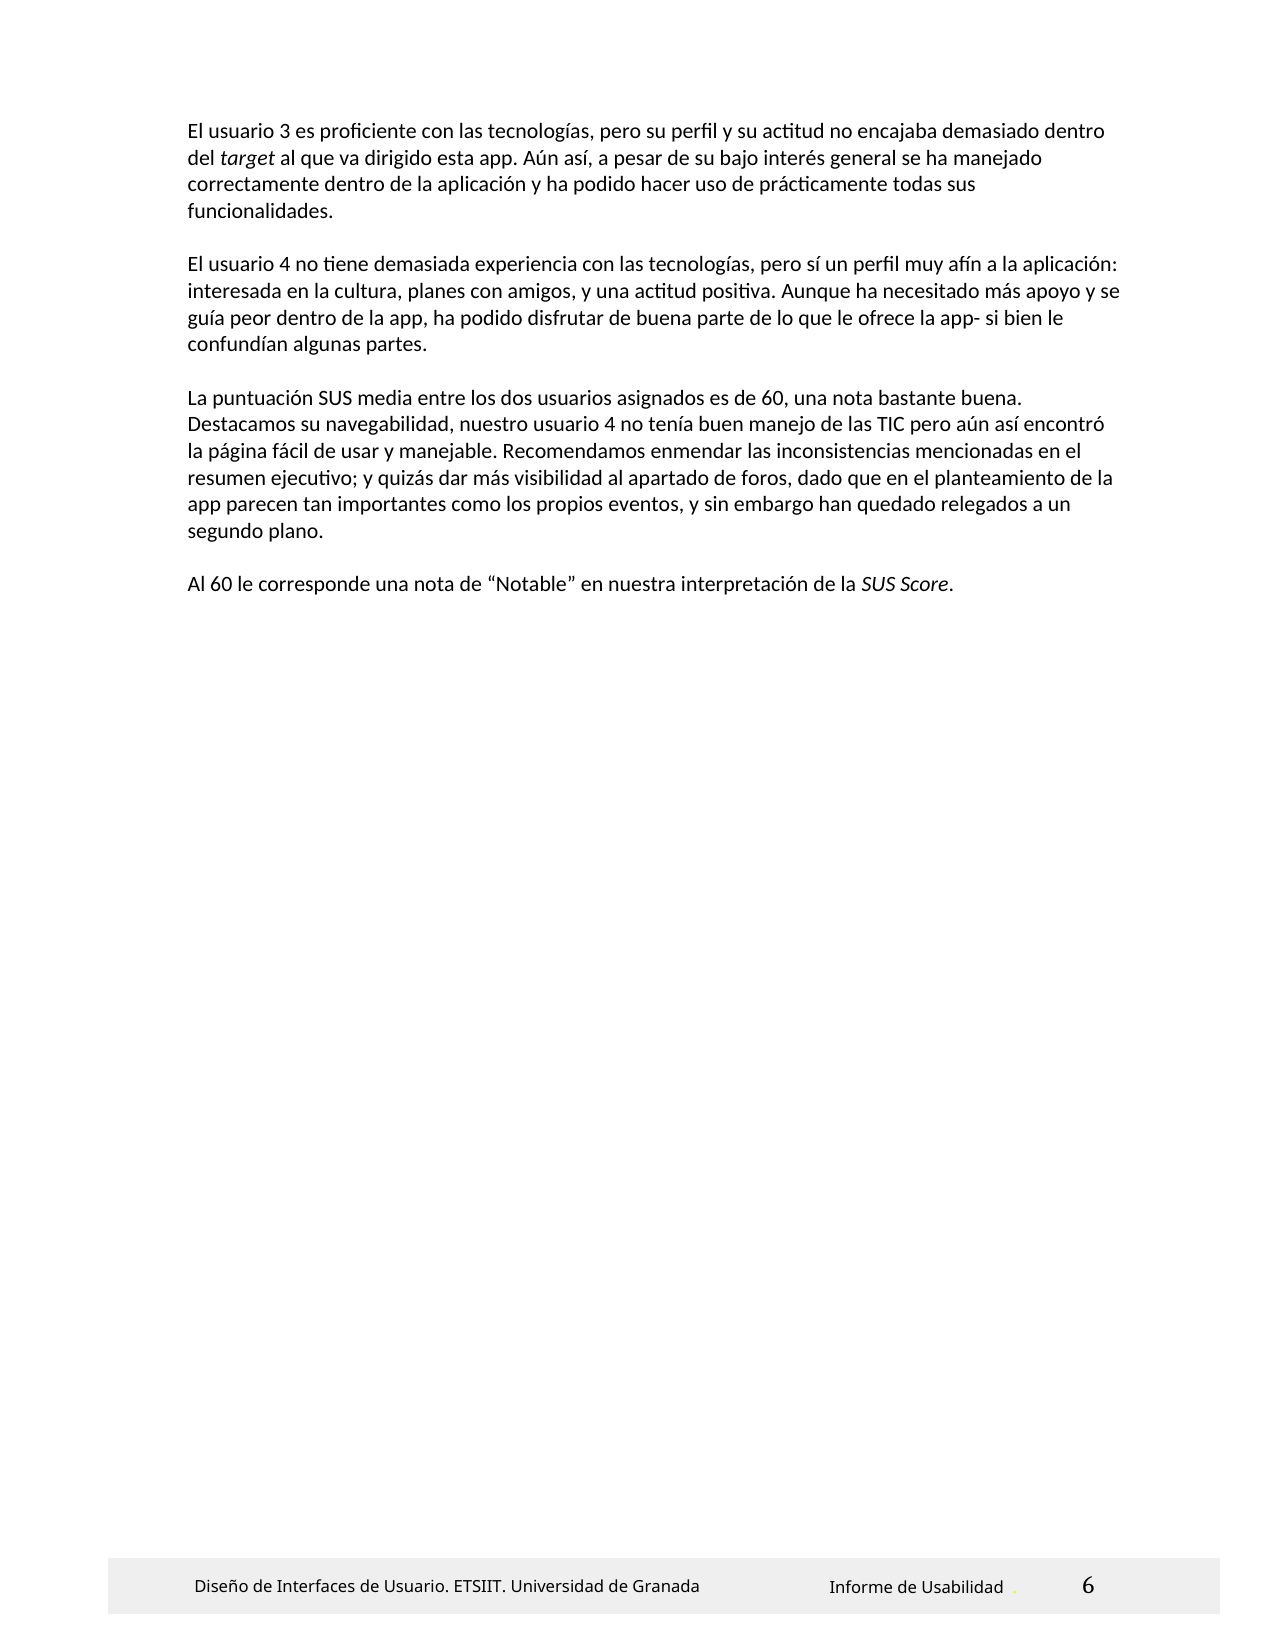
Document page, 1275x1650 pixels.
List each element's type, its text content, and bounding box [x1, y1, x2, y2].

text Al 60 le corresponde una nota de “Notable” en nuestra interpretación de la SUS Score. [187, 570, 1125, 597]
text El usuario 3 es proficiente con las tecnologías, pero su perfil y su actitud no encajaba demasiado dentro del target al que va dirigido esta app. Aún así, a pesar de su bajo interés general se ha manejado correctamente dentro de la aplicación y ha podido hacer uso de prácticamente todas sus funcionalidades. [187, 117, 1125, 224]
text La puntuación SUS media entre los dos usuarios asignados es de 60, una nota bastante buena. Destacamos su navegabilidad, nuestro usuario 4 no tenía buen manejo de las TIC pero aún así encontró la página fácil de usar y manejable. Recomendamos enmendar las inconsistencias mencionadas en el resumen ejecutivo; y quizás dar más visibilidad al apartado de foros, dado que en el planteamiento de la app parecen tan importantes como los propios eventos, y sin embargo han quedado relegados a un segundo plano. [187, 384, 1125, 544]
text El usuario 4 no tiene demasiada experiencia con las tecnologías, pero sí un perfil muy afín a la aplicación: interesada en la cultura, planes con amigos, y una actitud positiva. Aunque ha necesitado más apoyo y se guía peor dentro de la app, ha podido disfrutar de buena parte de lo que le ofrece la app- si bien le confundían algunas partes. [187, 250, 1125, 357]
